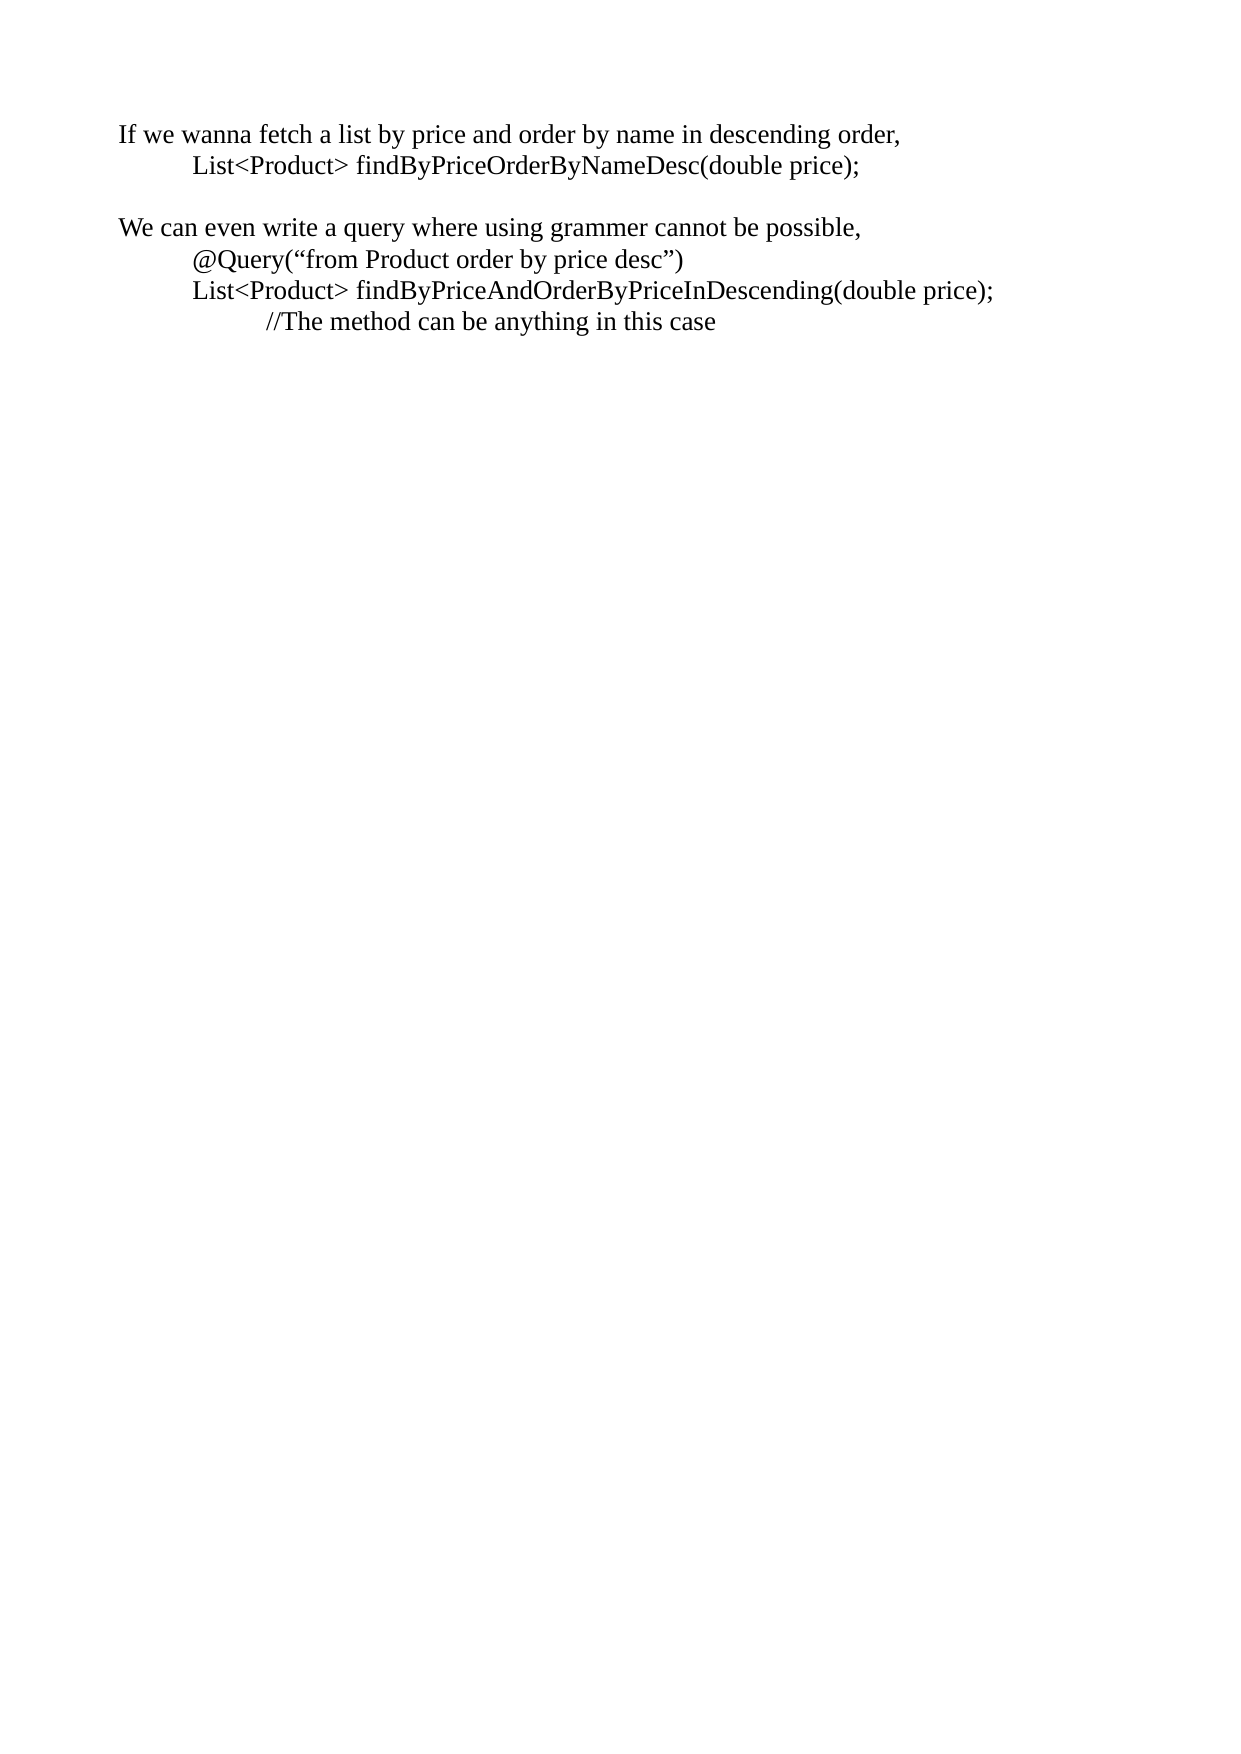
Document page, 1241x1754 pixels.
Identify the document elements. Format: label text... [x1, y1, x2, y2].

text @Query(“from Product order by price desc”) [118, 243, 1122, 274]
text If we wanna fetch a list by price and order by name in descending order, [118, 118, 1122, 149]
text List<Product> findByPriceAndOrderByPriceInDescending(double price); [118, 274, 1122, 305]
text List<Product> findByPriceOrderByNameDesc(double price); [118, 149, 1122, 180]
text We can even write a query where using grammer cannot be possible, [118, 212, 1122, 243]
text //The method can be anything in this case [118, 305, 1122, 336]
